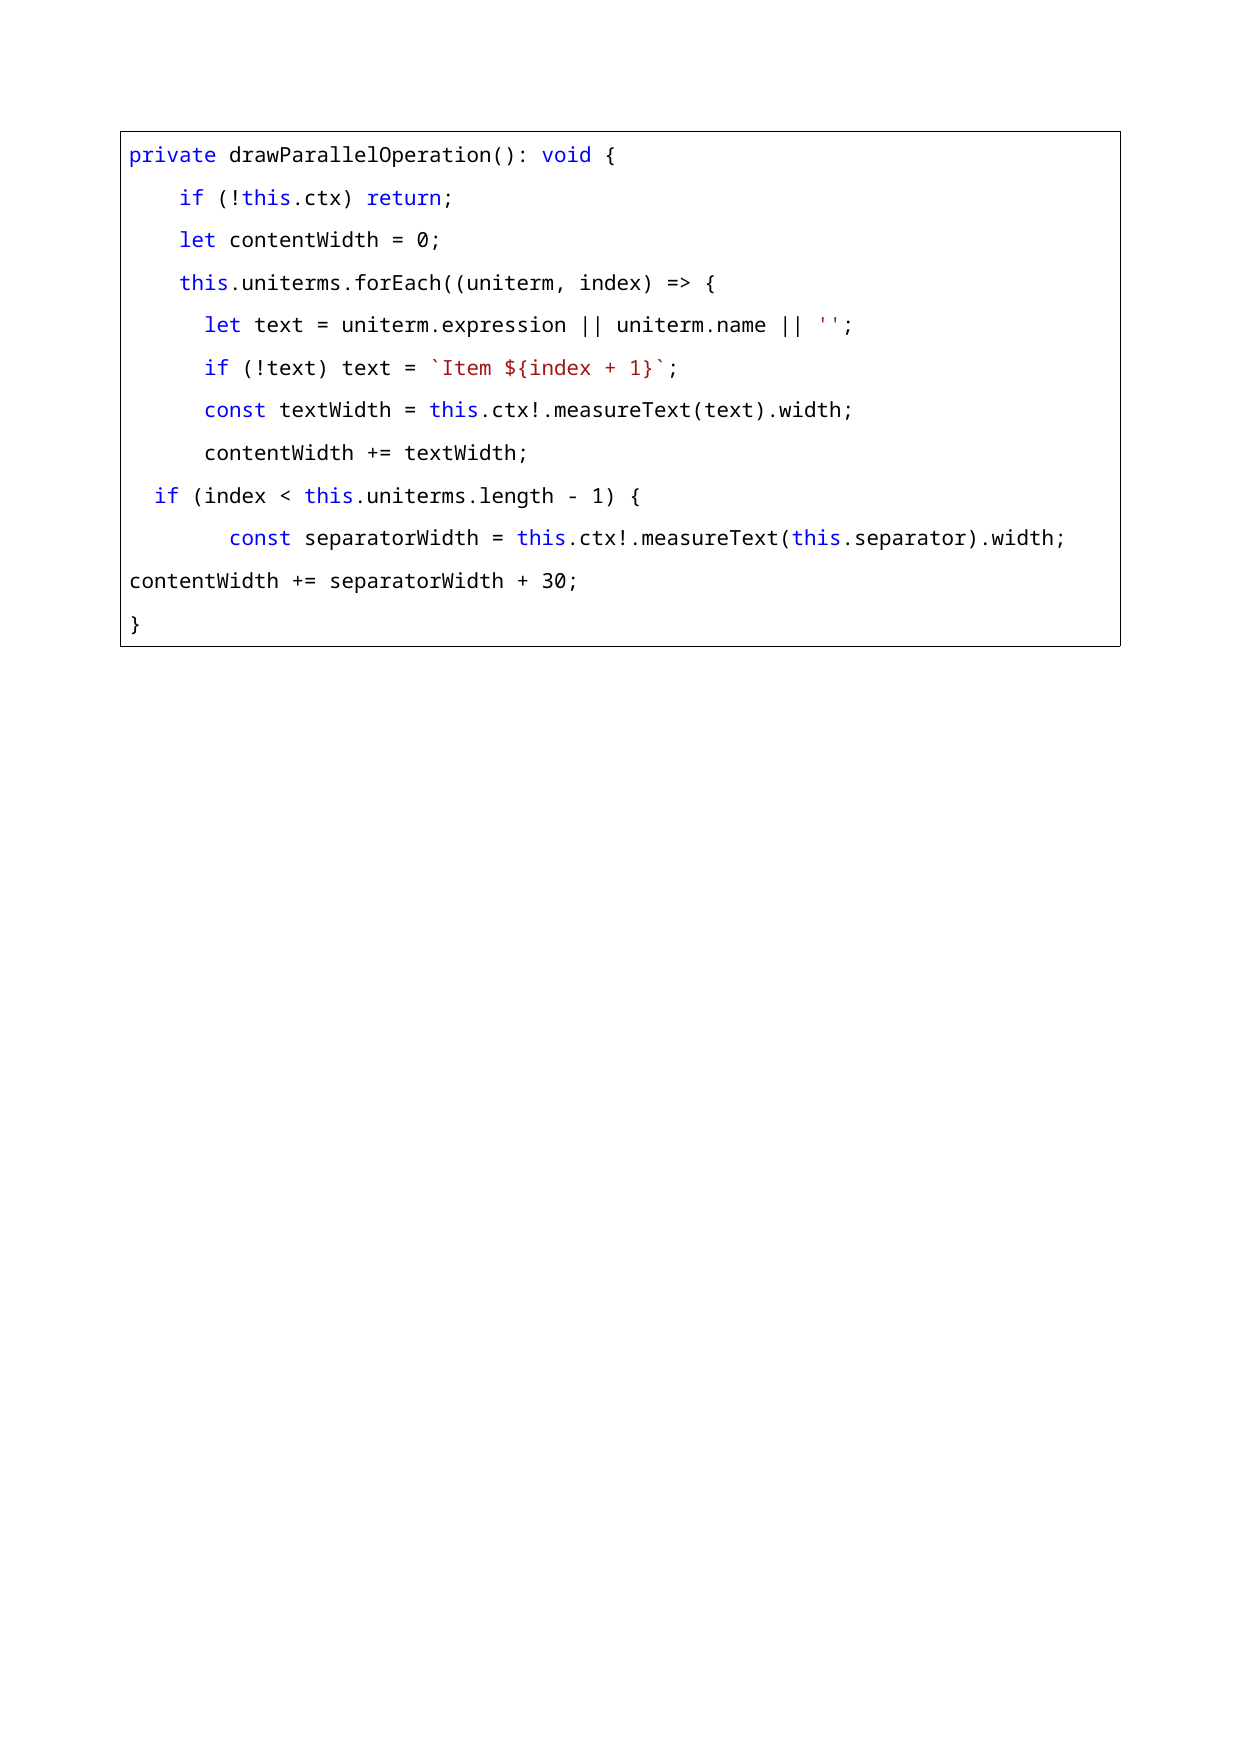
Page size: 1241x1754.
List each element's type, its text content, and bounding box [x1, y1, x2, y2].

text } [129, 609, 1111, 637]
text if (index < this.uniterms.length - 1) { [129, 481, 1111, 509]
text if (!text) text = `Item ${index + 1}`; [129, 353, 1111, 381]
text this.uniterms.forEach((uniterm, index) => { [129, 268, 1111, 296]
text if (!this.ctx) return; [129, 183, 1111, 211]
text private drawParallelOperation(): void { [129, 140, 1111, 168]
text const separatorWidth = this.ctx!.measureText(this.separator).width; [129, 523, 1111, 552]
text contentWidth += separatorWidth + 30; [129, 566, 1111, 594]
text const textWidth = this.ctx!.measureText(text).width; [129, 396, 1111, 424]
text contentWidth += textWidth; [129, 438, 1111, 467]
text let contentWidth = 0; [129, 225, 1111, 254]
text let text = uniterm.expression || uniterm.name || ''; [129, 310, 1111, 339]
